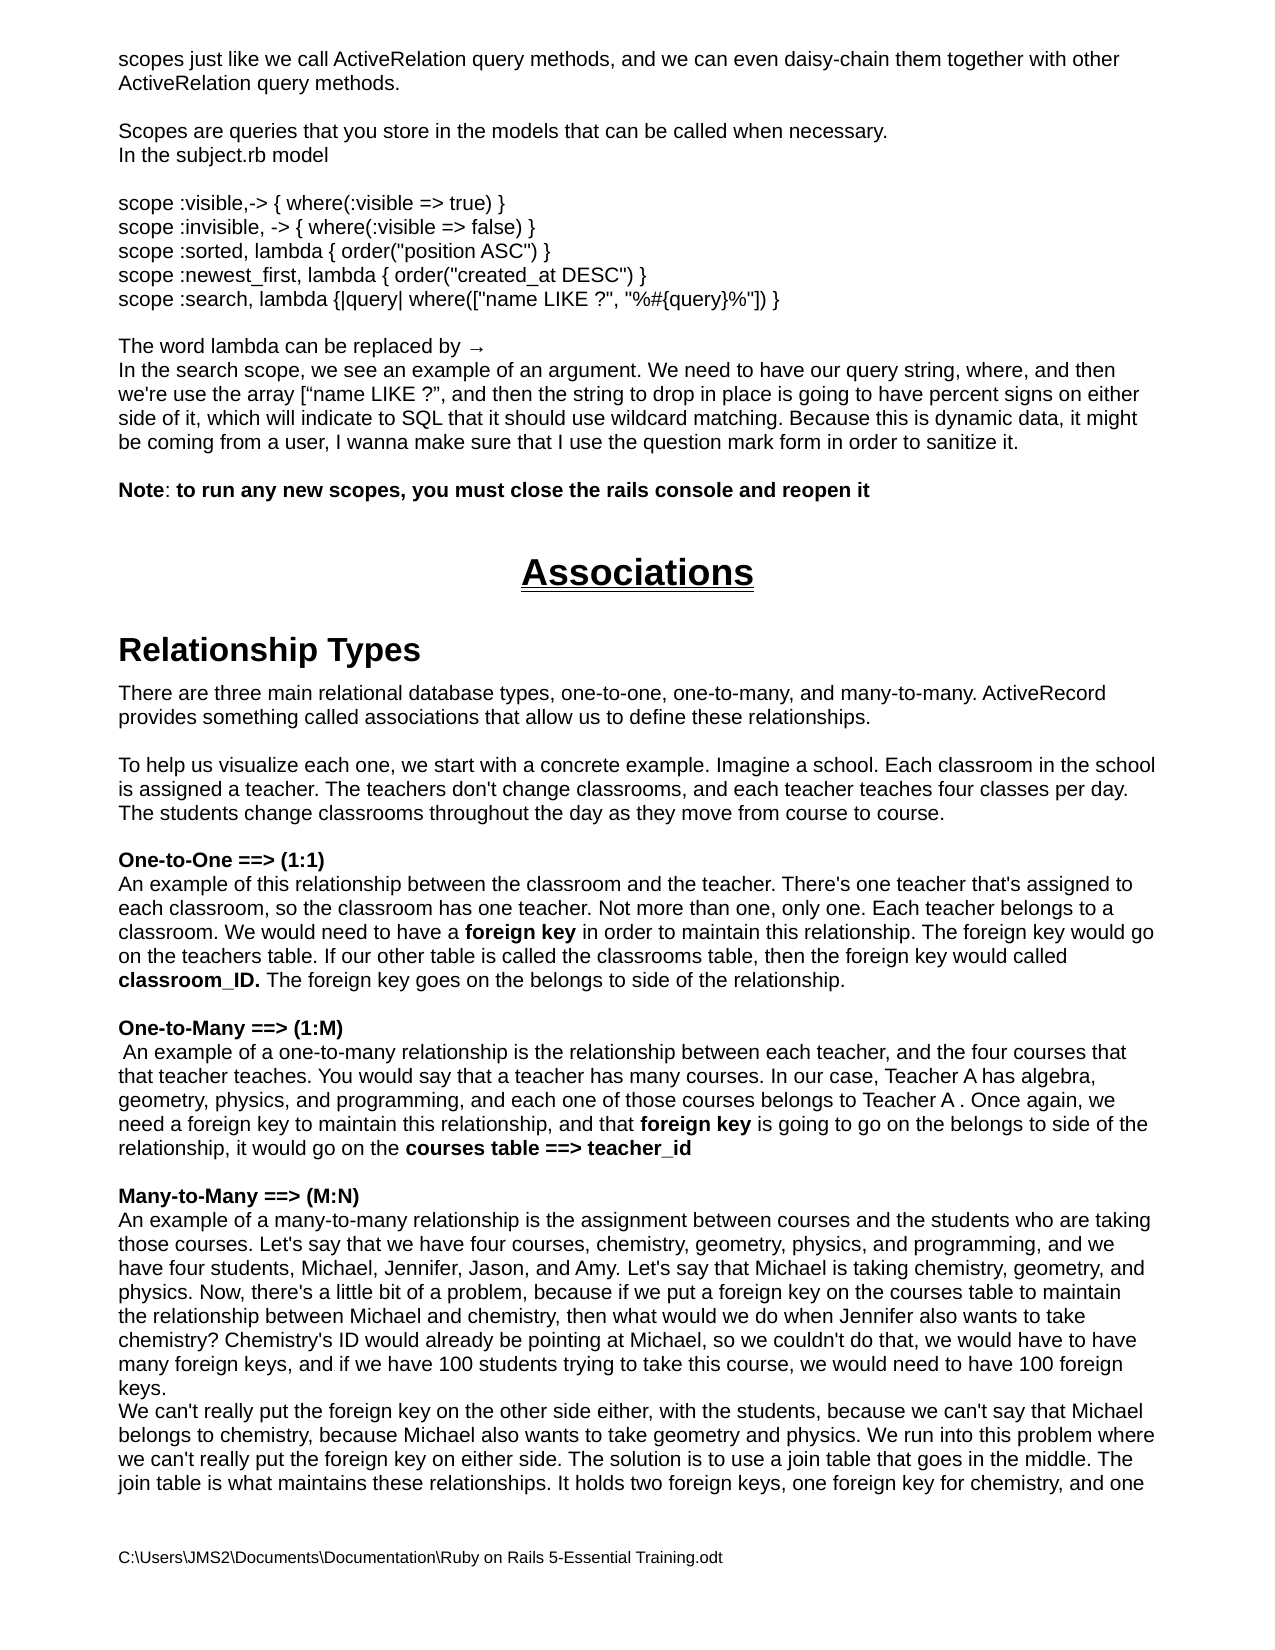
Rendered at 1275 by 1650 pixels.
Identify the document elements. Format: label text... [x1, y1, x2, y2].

text Many-to-Many ==> (M:N) [118, 1184, 1157, 1208]
text One-to-One ==> (1:1) [118, 848, 1157, 872]
text One-to-Many ==> (1:M) [118, 1016, 1157, 1040]
text scope :visible,-> { where(:visible => true) } scope :invisible, -> { where(:visible => false) } scope :sorted, lambda { order("position ASC") } scope :newest_first, lambda { order("created_at DESC") } scope :search, lambda {|query| where(["name LIKE ?", "%#{query}%"]) } [118, 191, 1157, 310]
text The word lambda can be replaced by → [118, 334, 1157, 358]
text An example of a many-to-many relationship is the assignment between courses and the students who are taking those courses. Let's say that we have four courses, chemistry, geometry, physics, and programming, and we have four students, Michael, Jennifer, Jason, and Amy. Let's say that Michael is taking chemistry, geometry, and physics. Now, there's a little bit of a problem, because if we put a foreign key on the courses table to maintain the relationship between Michael and chemistry, then what would we do when Jennifer also wants to take chemistry? Chemistry's ID would already be pointing at Michael, so we couldn't do that, we would have to have many foreign keys, and if we have 100 students trying to take this course, we would need to have 100 foreign keys. [118, 1208, 1157, 1399]
text Scopes are queries that you store in the models that can be called when necessary. [118, 119, 1157, 143]
text There are three main relational database types, one-to-one, one-to-many, and many-to-many. ActiveRecord provides something called associations that allow us to define these relationships. [118, 681, 1157, 728]
subtitle Relationship Types [118, 629, 1157, 668]
text We can't really put the foreign key on the other side either, with the students, because we can't say that Michael belongs to chemistry, because Michael also wants to take geometry and physics. We run into this problem where we can't really put the foreign key on either side. The solution is to use a join table that goes in the middle. The join table is what maintains these relationships. It holds two foreign keys, one foreign key for chemistry, and one [118, 1399, 1157, 1495]
text The students change classrooms throughout the day as they move from course to course. [118, 800, 1157, 824]
text Note: to run any new scopes, you must close the rails console and reopen it [118, 478, 1157, 502]
text An example of this relationship between the classroom and the teacher. There's one teacher that's assigned to each classroom, so the classroom has one teacher. Not more than one, only one. Each teacher belongs to a classroom. We would need to have a foreign key in order to maintain this relationship. The foreign key would go on the teachers table. If our other table is called the classrooms table, then the foreign key would called classroom_ID. The foreign key goes on the belongs to side of the relationship. [118, 872, 1157, 992]
text In the search scope, we see an example of an argument. We need to have our query string, where, and then we're use the array [“name LIKE ?”, and then the string to drop in place is going to have percent signs on either side of it, which will indicate to SQL that it should use wildcard matching. Because this is dynamic data, it might be coming from a user, I wanna make sure that I use the question mark form in order to sanitize it. [118, 358, 1157, 454]
text In the subject.rb model [118, 143, 1157, 167]
text To help us visualize each one, we start with a concrete example. Imagine a school. Each classroom in the school is assigned a teacher. The teachers don't change classrooms, and each teacher teaches four classes per day. [118, 752, 1157, 800]
subtitle Associations [118, 550, 1157, 593]
text scopes just like we call ActiveRelation query methods, and we can even daisy-chain them together with other ActiveRelation query methods. [118, 47, 1157, 95]
text An example of a one-to-many relationship is the relationship between each teacher, and the four courses that that teacher teaches. You would say that a teacher has many courses. In our case, Teacher A has algebra, geometry, physics, and programming, and each one of those courses belongs to Teacher A . Once again, we need a foreign key to maintain this relationship, and that foreign key is going to go on the belongs to side of the relationship, it would go on the courses table ==> teacher_id [118, 1040, 1157, 1160]
